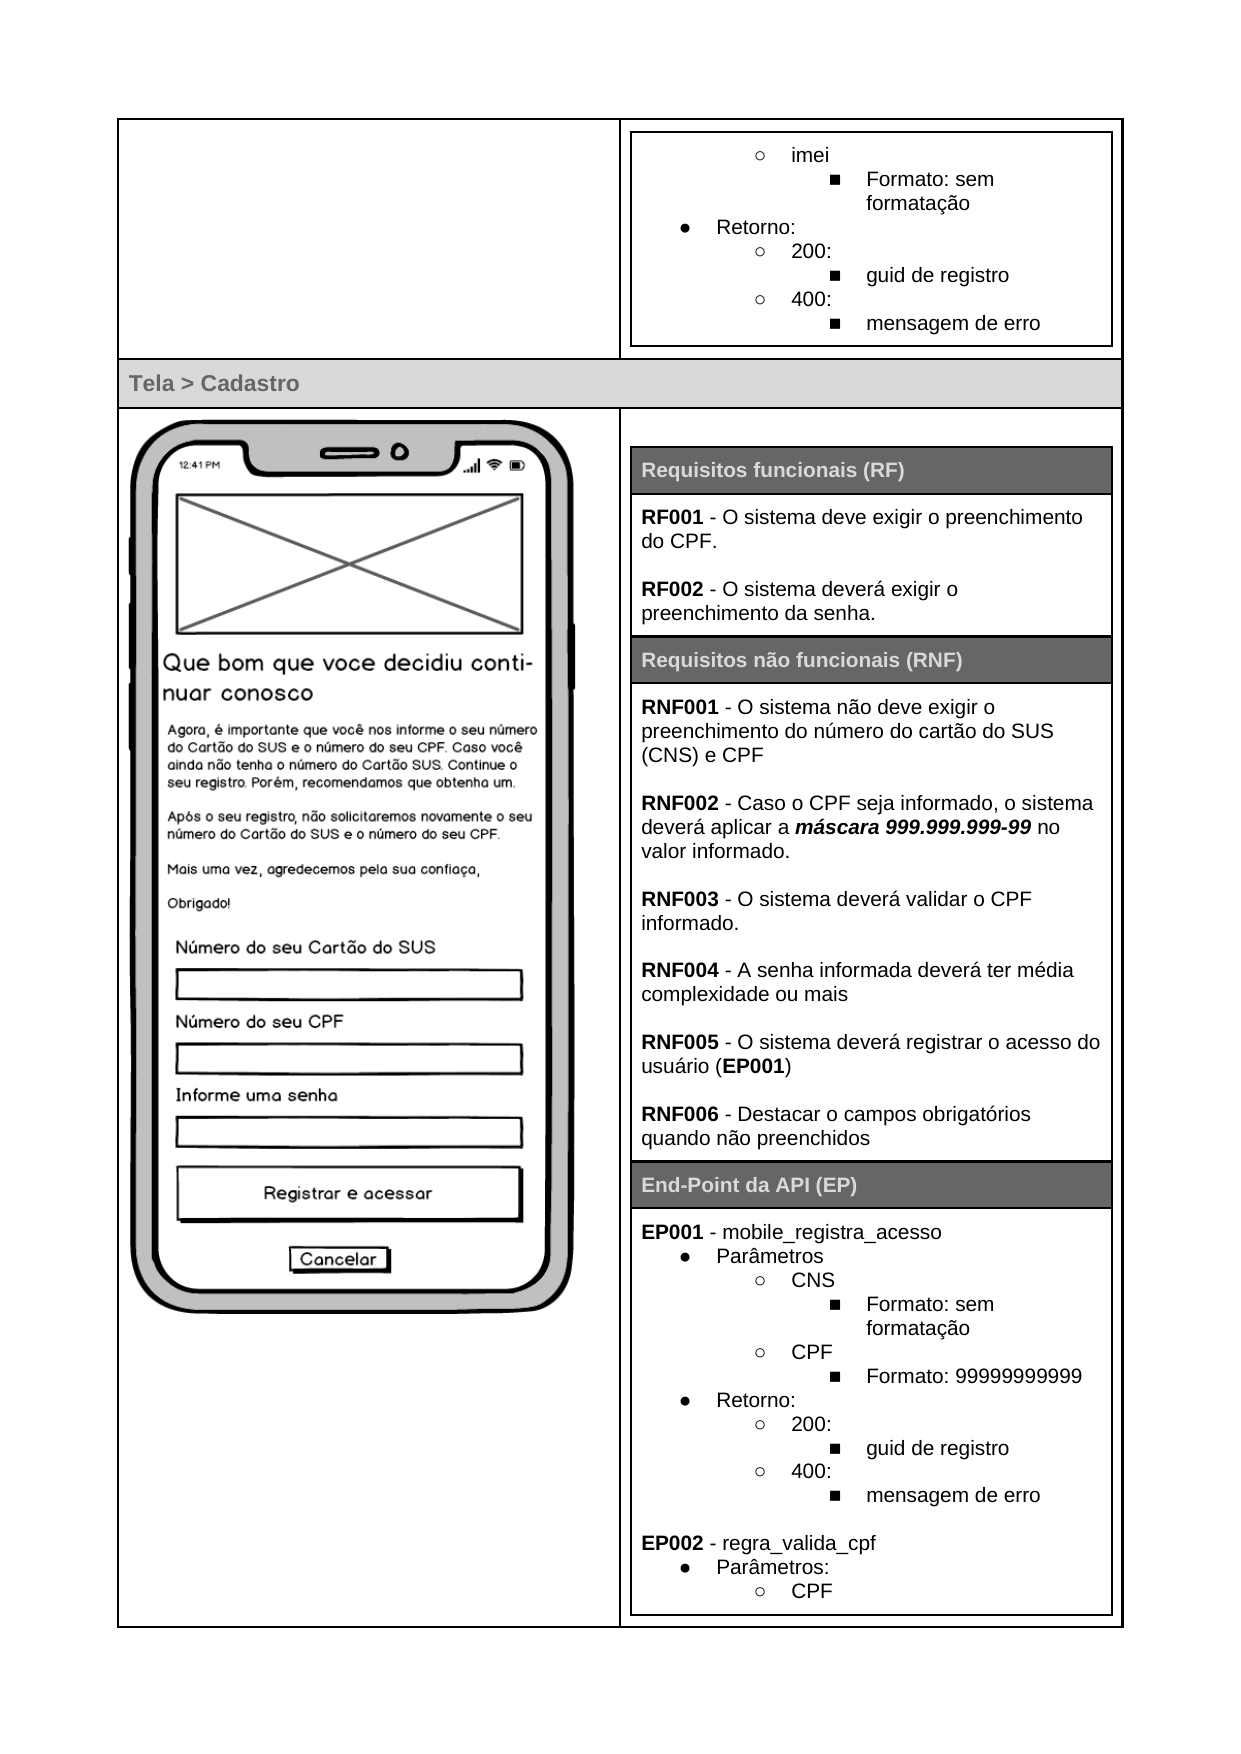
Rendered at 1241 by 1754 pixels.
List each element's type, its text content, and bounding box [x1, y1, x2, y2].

picture [128, 419, 576, 1314]
table_cell [621, 120, 1121, 358]
table_cell [621, 409, 1121, 1626]
table_cell [119, 120, 619, 358]
table_cell EP001 - mobile_registra_aceite_software Parâmetros: data Formato: dd/mm/yyyy Valor: data do sistema hora Formato: hh:mm:ss Valor: hora do sistema mac addess Formato: ##:##:##:##:##:## imei Formato: sem formatação Retorno: 200: guid de registro 400: mensagem de erro EP002 - mobile_registra_desistencia_software Parâmetros: data Formato: dd/mm/yyyy Valor: data do sistema hora Formato: hh:mm:ss Valor: hora do sistema mac addess Formato: ##:##:##:##:##:## imei Formato: sem formatação Retorno: 200: guid de registro 400: mensagem de erro [632, 133, 1111, 345]
table_cell Requisitos não funcionais (RNF) [632, 638, 1111, 682]
table_cell RNF001 - O sistema não deve exigir o preenchimento do número do cartão do SUS (CNS) e CPF RNF002 - Caso o CPF seja informado, o sistema deverá aplicar a máscara 999.999.999-99 no valor informado. RNF003 - O sistema deverá validar o CPF informado. RNF004 - A senha informada deverá ter média complexidade ou mais RNF005 - O sistema deverá registrar o acesso do usuário (EP001) RNF006 - Destacar o campos obrigatórios quando não preenchidos [632, 684, 1111, 1160]
table_cell RF001 - O sistema deve exigir o preenchimento do CPF. RF002 - O sistema deverá exigir o preenchimento da senha. [632, 495, 1111, 635]
table_header Requisitos funcionais (RF) [632, 448, 1111, 493]
table_cell EP001 - mobile_registra_acesso Parâmetros CNS Formato: sem formatação CPF Formato: 99999999999 Retorno: 200: guid de registro 400: mensagem de erro EP002 - regra_valida_cpf Parâmetros: CPF Formato: 99999999999 Retorno: 200: CFP: Formato: 99999999999 400: mensagem de erro [632, 1209, 1111, 1613]
table_cell End-Point da API (EP) [632, 1163, 1111, 1207]
table_cell Tela > Cadastro [119, 360, 1121, 407]
table_cell [119, 409, 619, 1626]
